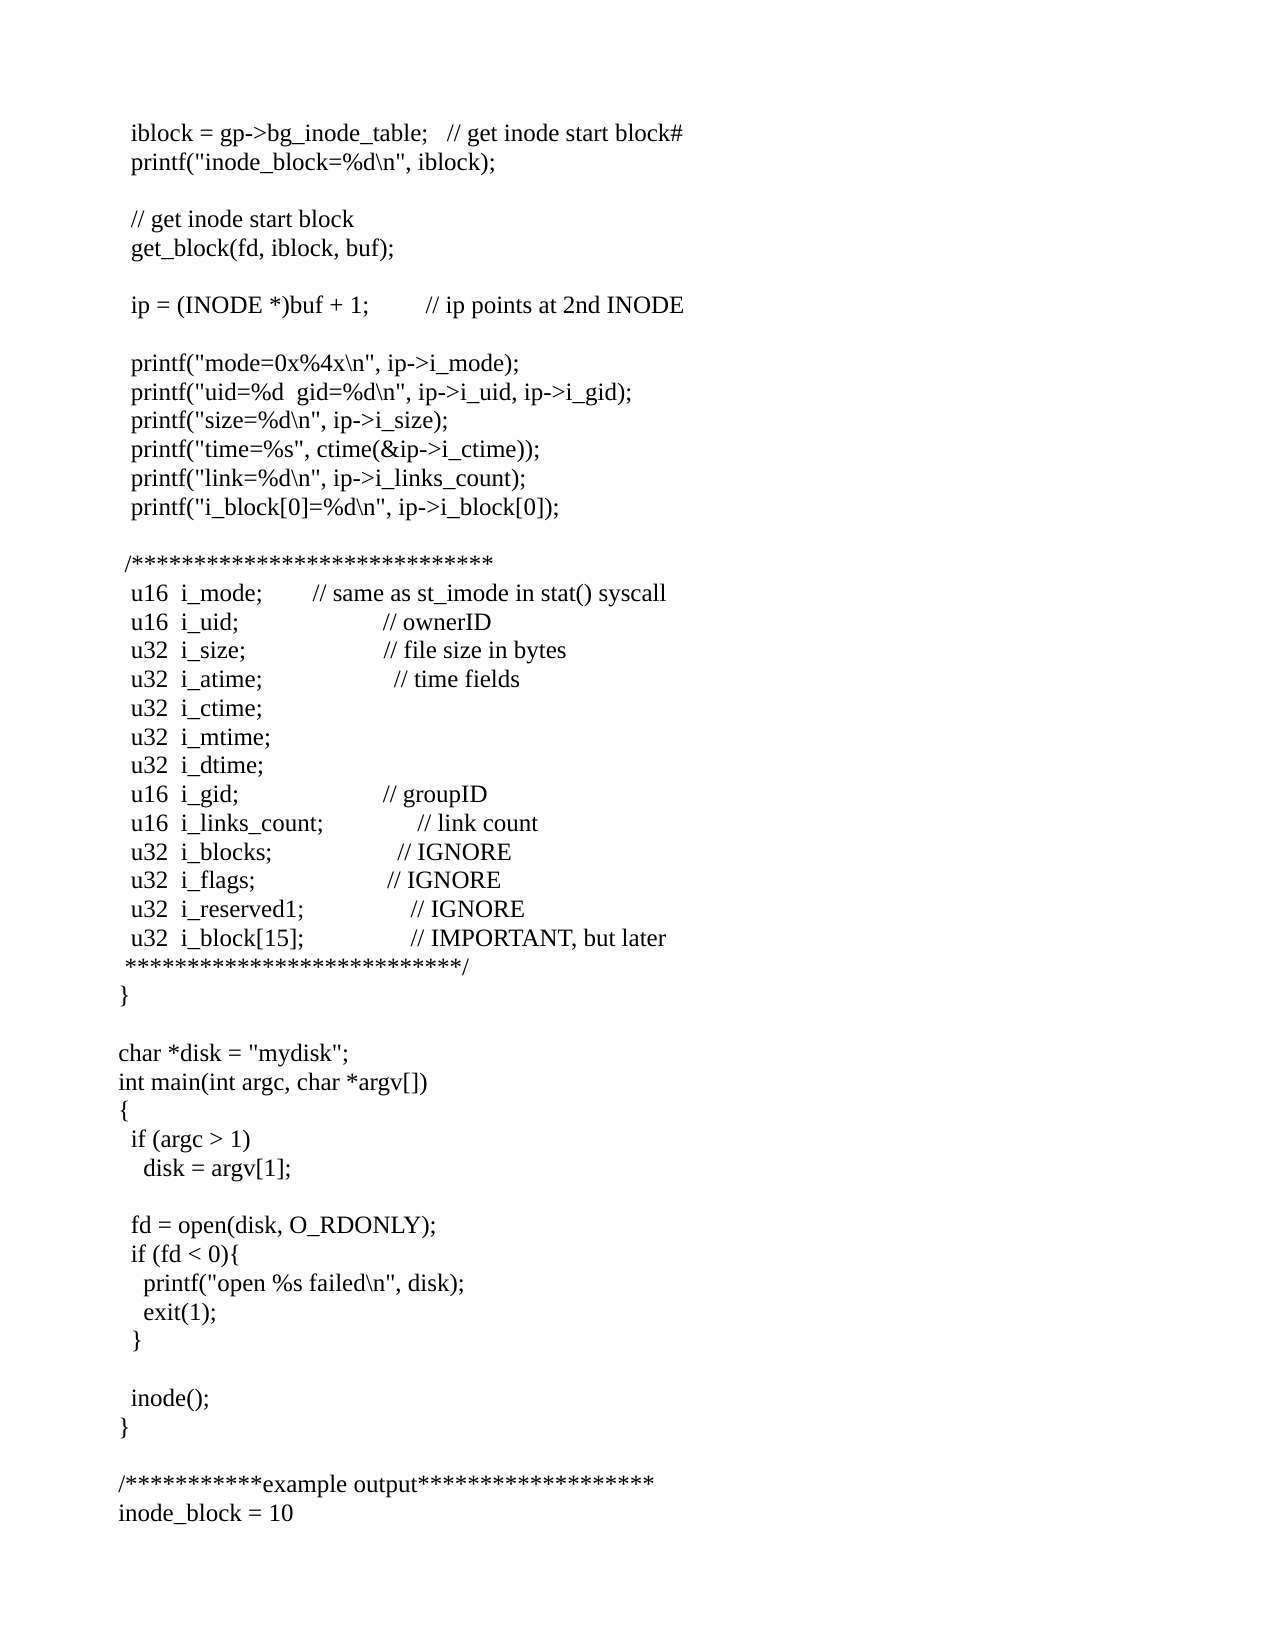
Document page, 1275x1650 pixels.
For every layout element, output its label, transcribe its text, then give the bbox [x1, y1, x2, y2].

text printf("time=%s", ctime(&ip->i_ctime)); [118, 434, 1157, 463]
text printf("open %s failed\n", disk); [118, 1268, 1157, 1297]
text u32 i_mtime; [118, 722, 1157, 751]
text inode_block = 10 [118, 1498, 1157, 1527]
text u32 i_size; // file size in bytes [118, 636, 1157, 664]
text char *disk = "mydisk"; [118, 1038, 1157, 1067]
text ***************************/ [118, 952, 1157, 981]
text u32 i_blocks; // IGNORE [118, 837, 1157, 866]
text } [118, 1326, 1157, 1354]
text u16 i_links_count; // link count [118, 808, 1157, 837]
text printf("mode=0x%4x\n", ip->i_mode); [118, 348, 1157, 377]
text { [118, 1096, 1157, 1124]
text inode(); [118, 1383, 1157, 1412]
text // get inode start block [118, 204, 1157, 233]
text fd = open(disk, O_RDONLY); [118, 1211, 1157, 1239]
text disk = argv[1]; [118, 1153, 1157, 1182]
text int main(int argc, char *argv[]) [118, 1067, 1157, 1096]
text printf("i_block[0]=%d\n", ip->i_block[0]); [118, 492, 1157, 521]
text u32 i_ctime; [118, 693, 1157, 722]
text /***********example output******************* [118, 1469, 1157, 1498]
text printf("uid=%d gid=%d\n", ip->i_uid, ip->i_gid); [118, 377, 1157, 406]
text exit(1); [118, 1297, 1157, 1326]
text printf("link=%d\n", ip->i_links_count); [118, 463, 1157, 492]
text } [118, 1412, 1157, 1441]
text get_block(fd, iblock, buf); [118, 233, 1157, 262]
text if (fd < 0){ [118, 1239, 1157, 1268]
text ip = (INODE *)buf + 1; // ip points at 2nd INODE [118, 291, 1157, 319]
text u16 i_gid; // groupID [118, 779, 1157, 808]
text u32 i_dtime; [118, 751, 1157, 779]
text u32 i_reserved1; // IGNORE [118, 894, 1157, 923]
text u16 i_mode; // same as st_imode in stat() syscall [118, 578, 1157, 607]
text u32 i_block[15]; // IMPORTANT, but later [118, 923, 1157, 952]
text } [118, 981, 1157, 1009]
text printf("inode_block=%d\n", iblock); [118, 147, 1157, 176]
text printf("size=%d\n", ip->i_size); [118, 406, 1157, 434]
text if (argc > 1) [118, 1124, 1157, 1153]
text iblock = gp->bg_inode_table; // get inode start block# [118, 118, 1157, 147]
text u16 i_uid; // ownerID [118, 607, 1157, 636]
text /***************************** [118, 549, 1157, 578]
text u32 i_atime; // time fields [118, 664, 1157, 693]
text u32 i_flags; // IGNORE [118, 866, 1157, 894]
